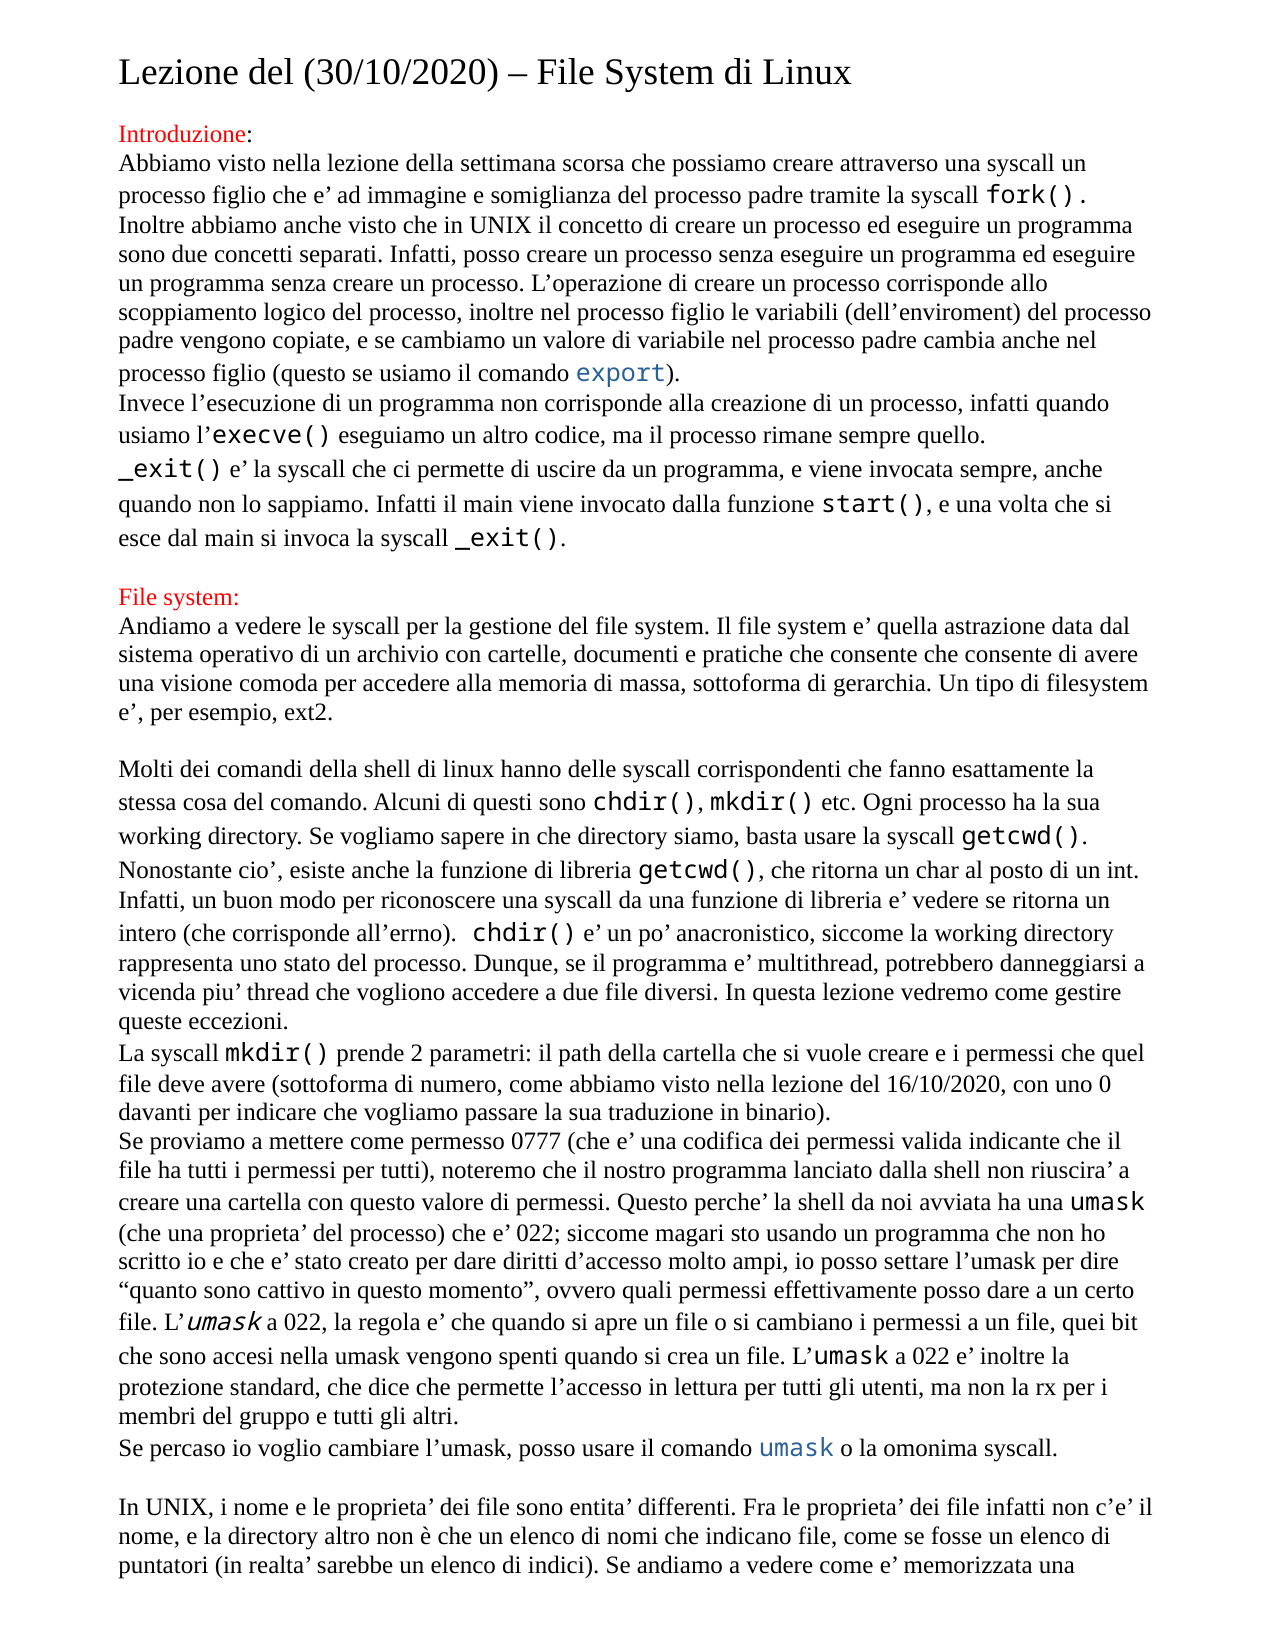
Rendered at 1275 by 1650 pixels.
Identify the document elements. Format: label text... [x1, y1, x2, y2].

text Invece l’esecuzione di un programma non corrisponde alla creazione di un processo, infatti quando usiamo l’execve() eseguiamo un altro codice, ma il processo rimane sempre quello. [118, 388, 1157, 451]
text Se proviamo a mettere come permesso 0777 (che e’ una codifica dei permessi valida indicante che il file ha tutti i permessi per tutti), noteremo che il nostro programma lanciato dalla shell non riuscira’ a creare una cartella con questo valore di permessi. Questo perche’ la shell da noi avviata ha una umask [118, 1126, 1157, 1218]
text File system: [118, 582, 1157, 611]
text Abbiamo visto nella lezione della settimana scorsa che possiamo creare attraverso una syscall un processo figlio che e’ ad immagine e somiglianza del processo padre tramite la syscall fork(). Inoltre abbiamo anche visto che in UNIX il concetto di creare un processo ed eseguire un programma sono due concetti separati. Infatti, posso creare un processo senza eseguire un programma ed eseguire un programma senza creare un processo. L’operazione di creare un processo corrisponde allo scoppiamento logico del processo, inoltre nel processo figlio le variabili (dell’enviroment) del processo padre vengono copiate, e se cambiamo un valore di variabile nel processo padre cambia anche nel processo figlio (questo se usiamo il comando export). [118, 148, 1157, 388]
text Molti dei comandi della shell di linux hanno delle syscall corrispondenti che fanno esattamente la stessa cosa del comando. Alcuni di questi sono chdir(), mkdir() etc. Ogni processo ha la sua working directory. Se vogliamo sapere in che directory siamo, basta usare la syscall getcwd(). Nonostante cio’, esiste anche la funzione di libreria getcwd(), che ritorna un char al posto di un int. Infatti, un buon modo per riconoscere una syscall da una funzione di libreria e’ vedere se ritorna un intero (che corrisponde all’errno). chdir() e’ un po’ anacronistico, siccome la working directory rappresenta uno stato del processo. Dunque, se il programma e’ multithread, potrebbero danneggiarsi a vicenda piu’ thread che vogliono accedere a due file diversi. In questa lezione vedremo come gestire queste eccezioni. [118, 754, 1157, 1034]
text _exit() e’ la syscall che ci permette di uscire da un programma, e viene invocata sempre, anche quando non lo sappiamo. Infatti il main viene invocato dalla funzione start(), e una volta che si esce dal main si invoca la syscall _exit(). [118, 451, 1157, 553]
text La syscall mkdir() prende 2 parametri: il path della cartella che si vuole creare e i permessi che quel file deve avere (sottoforma di numero, come abbiamo visto nella lezione del 16/10/2020, con uno 0 davanti per indicare che vogliamo passare la sua traduzione in binario). [118, 1034, 1157, 1126]
text (che una proprieta’ del processo) che e’ 022; siccome magari sto usando un programma che non ho scritto io e che e’ stato creato per dare diritti d’accesso molto ampi, io posso settare l’umask per dire “quanto sono cattivo in questo momento”, ovvero quali permessi effettivamente posso dare a un certo file. L’umask a 022, la regola e’ che quando si apre un file o si cambiano i permessi a un file, quei bit che sono accesi nella umask vengono spenti quando si crea un file. L’umask a 022 e’ inoltre la protezione standard, che dice che permette l’accesso in lettura per tutti gli utenti, ma non la rx per i membri del gruppo e tutti gli altri. [118, 1218, 1157, 1429]
text Andiamo a vedere le syscall per la gestione del file system. Il file system e’ quella astrazione data dal sistema operativo di un archivio con cartelle, documenti e pratiche che consente che consente di avere una visione comoda per accedere alla memoria di massa, sottoforma di gerarchia. Un tipo di filesystem e’, per esempio, ext2. [118, 611, 1157, 726]
text Introduzione: [118, 119, 1157, 148]
text Se percaso io voglio cambiare l’umask, posso usare il comando umask o la omonima syscall. [118, 1429, 1157, 1464]
text In UNIX, i nome e le proprieta’ dei file sono entita’ differenti. Fra le proprieta’ dei file infatti non c’e’ il nome, e la directory altro non è che un elenco di nomi che indicano file, come se fosse un elenco di puntatori (in realta’ sarebbe un elenco di indici). Se andiamo a vedere come e’ memorizzata una [118, 1492, 1157, 1579]
text Lezione del (30/10/2020) – File System di Linux [118, 49, 1157, 93]
